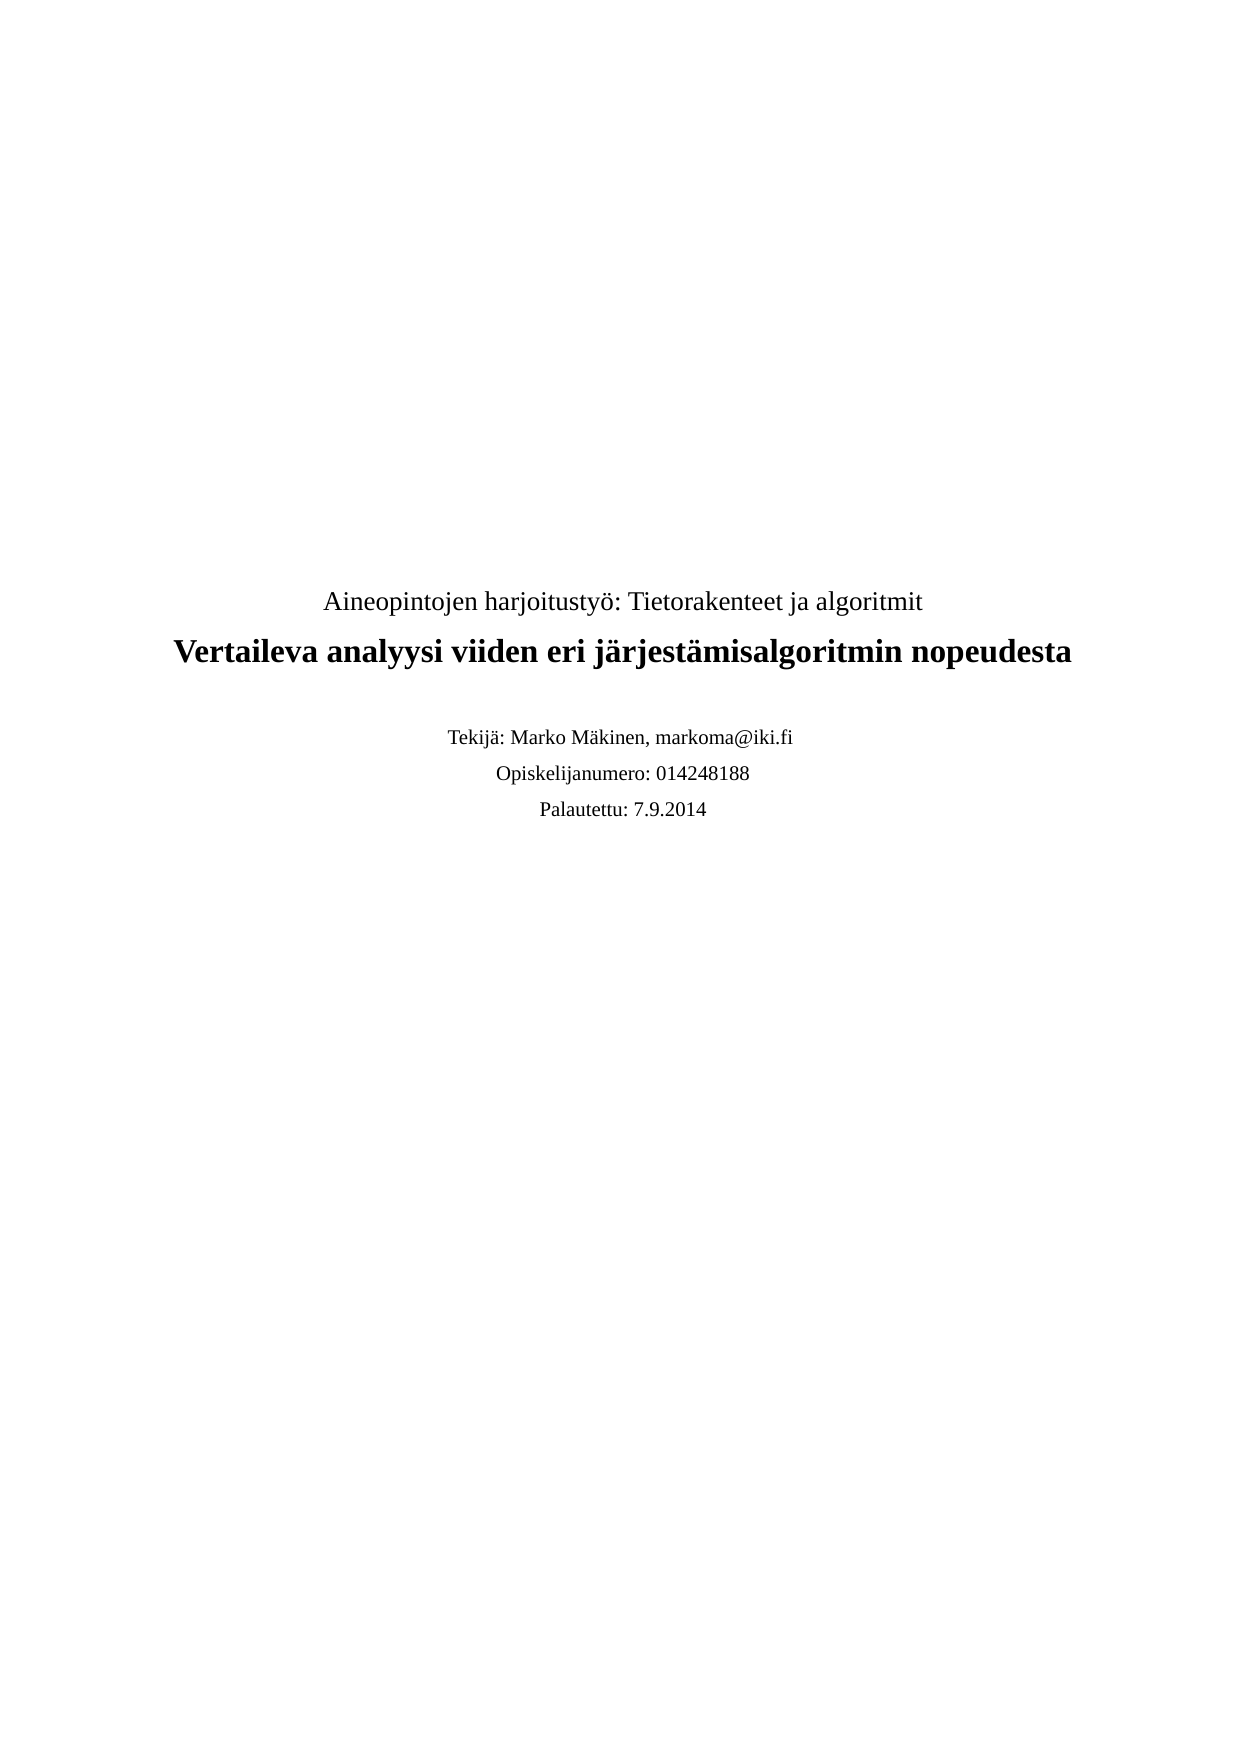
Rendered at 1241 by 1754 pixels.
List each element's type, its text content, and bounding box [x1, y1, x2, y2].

text Aineopintojen harjoitustyö: Tietorakenteet ja algoritmit [149, 585, 1096, 616]
text Palautettu: 7.9.2014 [149, 797, 1096, 821]
text Tekijä: Marko Mäkinen, markoma@iki.fi [149, 725, 1096, 749]
text Opiskelijanumero: 014248188 [149, 761, 1096, 785]
text Vertaileva analyysi viiden eri järjestämisalgoritmin nopeudesta [149, 631, 1096, 670]
